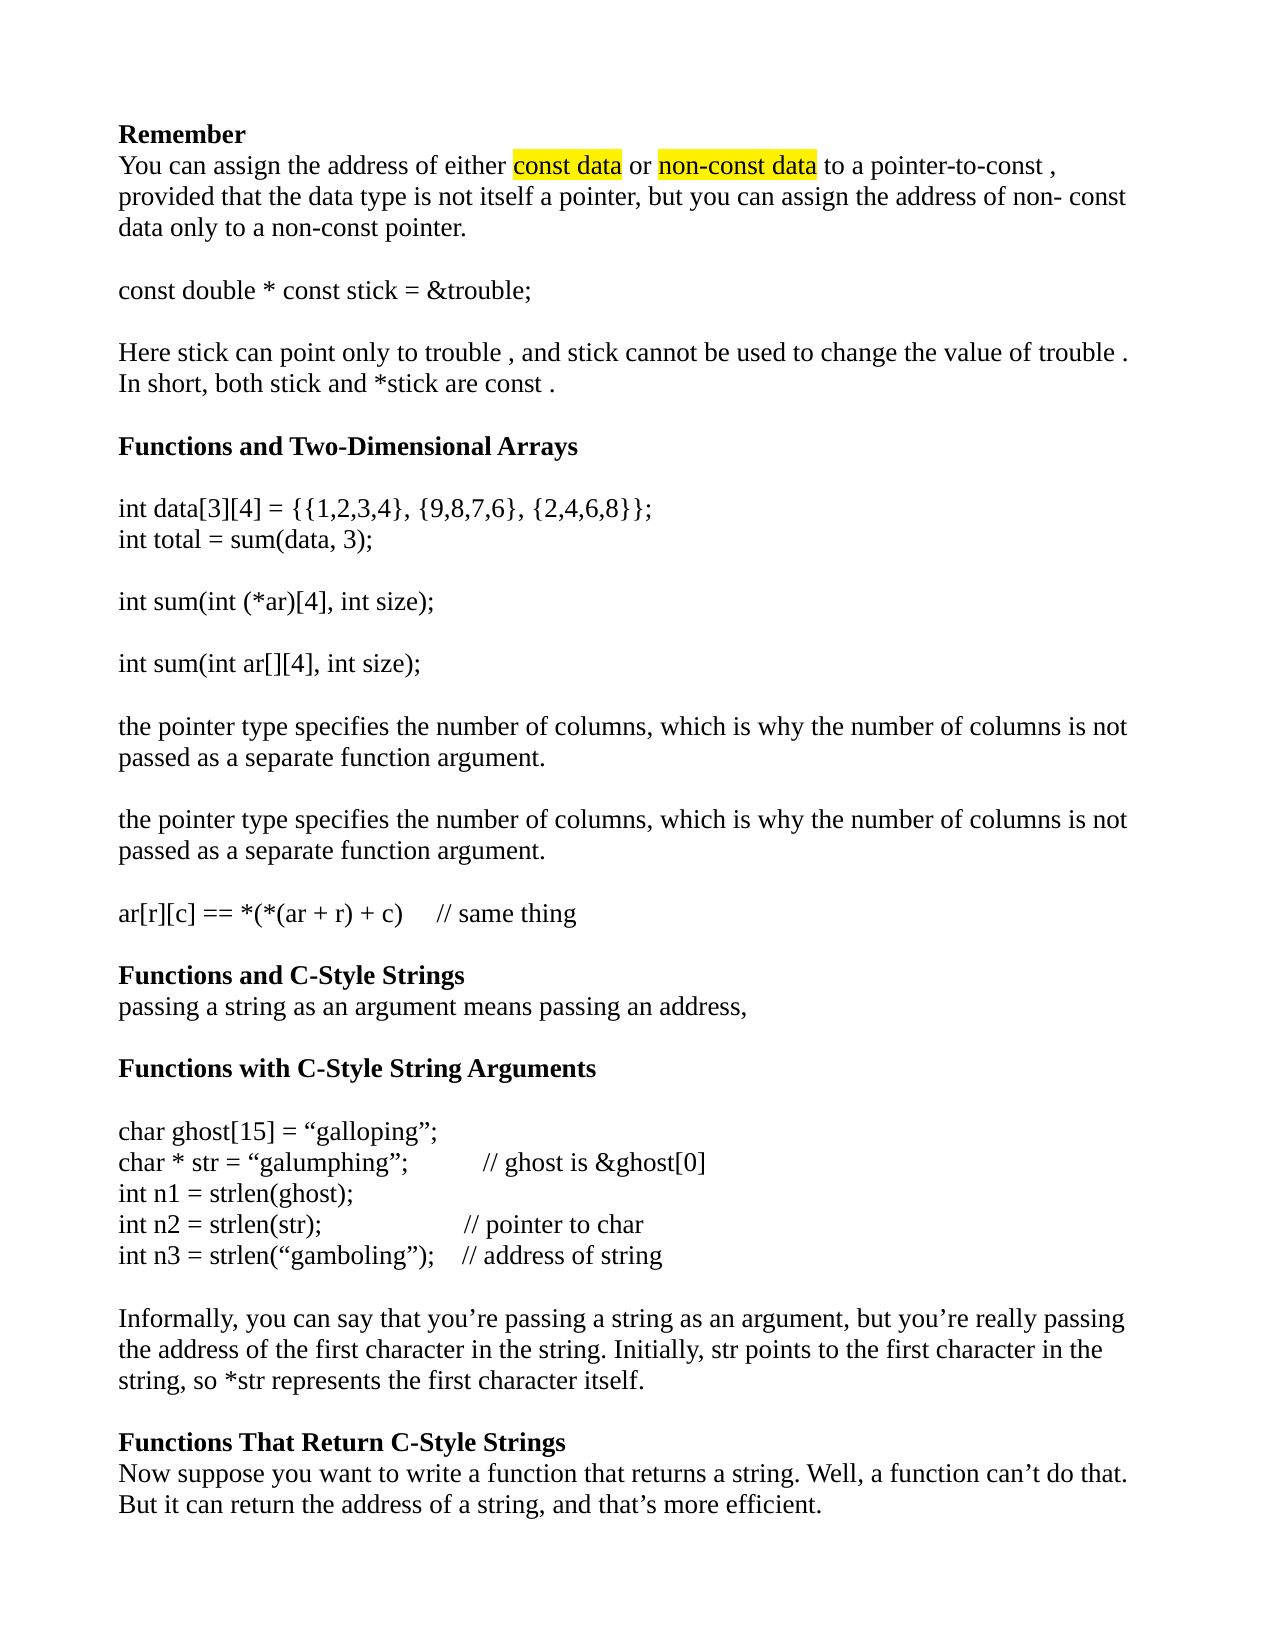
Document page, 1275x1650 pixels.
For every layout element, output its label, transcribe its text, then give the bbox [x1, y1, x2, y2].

text Now suppose you want to write a function that returns a string. Well, a function can’t do that. [118, 1457, 1157, 1488]
text ar[r][c] == *(*(ar + r) + c) // same thing [118, 897, 1157, 928]
text int sum(int ar[][4], int size); [118, 648, 1157, 679]
text Functions and Two-Dimensional Arrays [118, 429, 1157, 461]
text Remember [118, 118, 1157, 149]
text const double * const stick = &trouble; [118, 274, 1157, 305]
text Here stick can point only to trouble , and stick cannot be used to change the value of trouble . In short, both stick and *stick are const . [118, 336, 1157, 398]
text Functions with C-Style String Arguments [118, 1052, 1157, 1084]
text int n2 = strlen(str); // pointer to char [118, 1208, 1157, 1239]
text the pointer type specifies the number of columns, which is why the number of columns is not passed as a separate function argument. [118, 710, 1157, 772]
text int total = sum(data, 3); [118, 523, 1157, 554]
text passing a string as an argument means passing an address, [118, 990, 1157, 1021]
text int n3 = strlen(“gamboling”); // address of string [118, 1239, 1157, 1271]
text But it can return the address of a string, and that’s more efficient. [118, 1488, 1157, 1520]
text int sum(int (*ar)[4], int size); [118, 585, 1157, 616]
text Functions That Return C-Style Strings [118, 1426, 1157, 1457]
text int data[3][4] = {{1,2,3,4}, {9,8,7,6}, {2,4,6,8}}; [118, 492, 1157, 523]
text Functions and C-Style Strings [118, 959, 1157, 990]
text char * str = “galumphing”; // ghost is &ghost[0] [118, 1146, 1157, 1177]
text the address of the first character in the string. Initially, str points to the first character in the string, so *str represents the first character itself. [118, 1333, 1157, 1395]
text int n1 = strlen(ghost); [118, 1177, 1157, 1208]
text the pointer type specifies the number of columns, which is why the number of columns is not passed as a separate function argument. [118, 803, 1157, 866]
text char ghost[15] = “galloping”; [118, 1115, 1157, 1146]
text You can assign the address of either const data or non-const data to a pointer-to-const , provided that the data type is not itself a pointer, but you can assign the address of non- const data only to a non-const pointer. [118, 149, 1157, 243]
text Informally, you can say that you’re passing a string as an argument, but you’re really passing [118, 1302, 1157, 1333]
